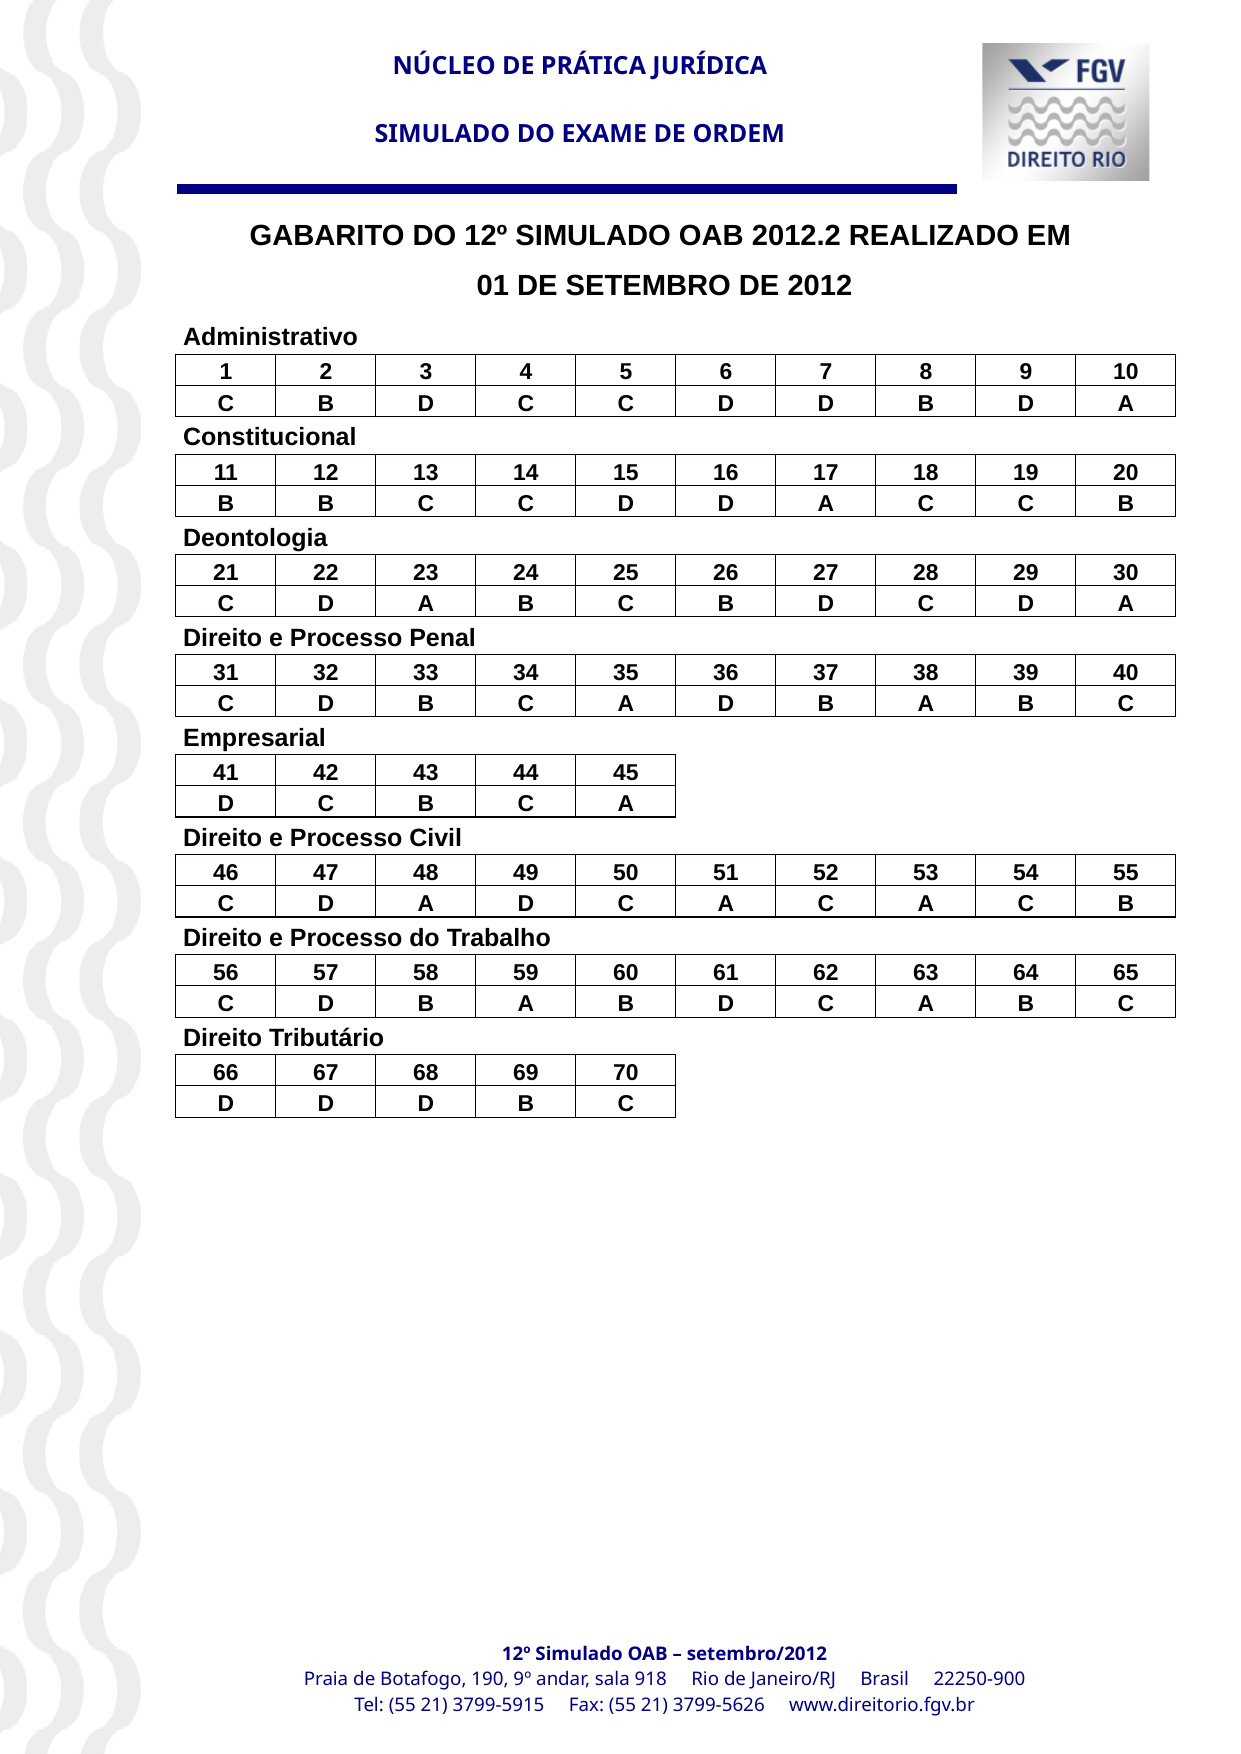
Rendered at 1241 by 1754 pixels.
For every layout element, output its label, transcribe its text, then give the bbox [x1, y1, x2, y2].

table_cell Direito e Processo do Trabalho [176, 919, 576, 952]
table_cell [776, 919, 876, 952]
table_header [1076, 318, 1176, 351]
table_cell [576, 1019, 676, 1052]
table_cell B [276, 386, 375, 416]
table_cell [976, 519, 1076, 551]
table_cell 66 [176, 1055, 275, 1085]
table_cell A [876, 686, 975, 716]
table_cell 43 [376, 755, 475, 785]
table_cell 39 [976, 655, 1075, 685]
table_cell D [776, 586, 875, 616]
table_cell C [776, 886, 875, 916]
table_cell [676, 1019, 776, 1052]
table_cell 2 [276, 355, 375, 385]
table_cell 67 [276, 1055, 375, 1085]
table_cell [776, 519, 876, 551]
table_cell 6 [676, 355, 775, 385]
table_cell D [276, 686, 375, 716]
table_cell [976, 619, 1076, 651]
picture [982, 43, 1150, 181]
table_cell 17 [776, 455, 875, 485]
table_cell [1076, 1054, 1176, 1085]
table_cell D [276, 886, 375, 916]
table_cell [876, 785, 976, 816]
table_cell B [376, 986, 475, 1017]
table_cell 8 [876, 355, 975, 385]
table_cell 57 [276, 955, 375, 985]
table_cell C [976, 886, 1075, 916]
table_cell 32 [276, 655, 375, 685]
table_cell [976, 1054, 1076, 1085]
table_cell D [776, 386, 875, 416]
table_cell 50 [576, 855, 675, 885]
table_cell [876, 619, 976, 651]
table_cell Deontologia [176, 519, 376, 551]
table_header [576, 318, 676, 351]
table_cell [976, 719, 1076, 751]
table_cell 26 [676, 555, 775, 585]
table_cell [876, 719, 976, 751]
table_cell Direito Tributário [176, 1019, 476, 1052]
table_cell [776, 754, 876, 785]
table_cell 55 [1076, 855, 1175, 885]
table_cell C [876, 586, 975, 616]
table_cell C [776, 986, 875, 1017]
table_cell [876, 919, 976, 952]
table_header Administrativo [176, 318, 376, 351]
table_cell 9 [976, 355, 1075, 385]
table_cell A [1076, 386, 1175, 416]
table_cell A [876, 986, 975, 1017]
table_cell [376, 418, 476, 451]
table_cell [576, 919, 676, 952]
table_cell A [676, 886, 775, 916]
table_cell [876, 754, 976, 785]
table_cell 27 [776, 555, 875, 585]
table_cell 58 [376, 955, 475, 985]
table_cell 51 [676, 855, 775, 885]
table_cell 63 [876, 955, 975, 985]
table_cell 64 [976, 955, 1075, 985]
table_cell B [476, 586, 575, 616]
table_cell [476, 418, 576, 451]
table_cell [676, 519, 776, 551]
table_cell [1076, 519, 1176, 551]
table_cell 7 [776, 355, 875, 385]
table_cell D [276, 986, 375, 1017]
table_cell D [276, 1086, 375, 1117]
table_cell B [376, 686, 475, 716]
table_cell Direito e Processo Civil [176, 819, 476, 852]
table_cell D [676, 486, 775, 516]
table_cell C [376, 486, 475, 516]
table_cell [976, 418, 1076, 451]
table_cell D [676, 686, 775, 716]
table_cell [776, 619, 876, 651]
table_cell [676, 418, 776, 451]
table_cell [776, 785, 876, 816]
table_cell A [876, 886, 975, 916]
table_cell B [1076, 486, 1175, 516]
table_cell [476, 519, 576, 551]
table_cell 61 [676, 955, 775, 985]
table_cell D [676, 986, 775, 1017]
table_cell [676, 785, 776, 816]
table_cell C [176, 986, 275, 1017]
table_cell [476, 719, 576, 751]
table_cell C [276, 786, 375, 816]
table_cell C [576, 886, 675, 916]
table_cell [1076, 619, 1176, 651]
table_cell 33 [376, 655, 475, 685]
table_cell [476, 819, 576, 852]
table_cell 60 [576, 955, 675, 985]
table_cell [576, 619, 676, 651]
table_cell B [976, 986, 1075, 1017]
table_cell Constitucional [176, 418, 376, 451]
table_cell 4 [476, 355, 575, 385]
table_cell 13 [376, 455, 475, 485]
table_cell 53 [876, 855, 975, 885]
table_cell 40 [1076, 655, 1175, 685]
table_cell 15 [576, 455, 675, 485]
table_header [976, 318, 1076, 351]
table_cell C [1076, 986, 1175, 1017]
table_cell C [576, 586, 675, 616]
table_cell 54 [976, 855, 1075, 885]
table_cell [776, 1085, 876, 1117]
table_cell B [176, 486, 275, 516]
table_cell [1076, 1085, 1176, 1117]
table_cell [1076, 819, 1176, 852]
table_cell [676, 919, 776, 952]
table_cell B [876, 386, 975, 416]
table_cell 68 [376, 1055, 475, 1085]
table_cell 48 [376, 855, 475, 885]
table_cell 1 [176, 355, 275, 385]
table_header [776, 318, 876, 351]
table_cell 21 [176, 555, 275, 585]
table_cell 11 [176, 455, 275, 485]
table_cell [776, 1019, 876, 1052]
table_cell C [176, 386, 275, 416]
table_cell 5 [576, 355, 675, 385]
text 01 DE SETEMBRO DE 2012 [177, 268, 1152, 301]
table_cell 18 [876, 455, 975, 485]
table_cell [676, 819, 776, 852]
table_cell 25 [576, 555, 675, 585]
table_cell [576, 819, 676, 852]
table_cell D [976, 386, 1075, 416]
table_cell [976, 1019, 1076, 1052]
table_cell C [476, 786, 575, 816]
table_cell 24 [476, 555, 575, 585]
table_cell 45 [576, 755, 675, 785]
table_cell 10 [1076, 355, 1175, 385]
table_cell 31 [176, 655, 275, 685]
table_cell 52 [776, 855, 875, 885]
table_cell 65 [1076, 955, 1175, 985]
table_cell B [776, 686, 875, 716]
table_cell [976, 1085, 1076, 1117]
table_cell D [976, 586, 1075, 616]
table_cell C [476, 486, 575, 516]
table_cell 22 [276, 555, 375, 585]
table_cell [576, 719, 676, 751]
table_cell [976, 919, 1076, 952]
table_cell [676, 719, 776, 751]
table_cell [576, 519, 676, 551]
table_cell [1076, 919, 1176, 952]
table_cell A [376, 586, 475, 616]
table_cell 28 [876, 555, 975, 585]
table_cell 59 [476, 955, 575, 985]
table_cell Empresarial [176, 719, 376, 751]
table_cell [876, 1019, 976, 1052]
table_cell 30 [1076, 555, 1175, 585]
picture [0, 0, 159, 1754]
table_cell [1076, 418, 1176, 451]
table_cell A [576, 786, 675, 816]
table_cell C [176, 886, 275, 916]
table_cell C [176, 586, 275, 616]
table_cell [676, 1085, 776, 1117]
table_cell [676, 619, 776, 651]
table_cell [1076, 1019, 1176, 1052]
table_cell [376, 519, 476, 551]
table_cell B [376, 786, 475, 816]
table_cell 12 [276, 455, 375, 485]
table_cell D [176, 786, 275, 816]
table_cell C [876, 486, 975, 516]
table_cell A [576, 686, 675, 716]
table_cell 36 [676, 655, 775, 685]
table_cell A [776, 486, 875, 516]
table_cell [376, 719, 476, 751]
table_cell C [1076, 686, 1175, 716]
table_cell 19 [976, 455, 1075, 485]
table_cell D [376, 386, 475, 416]
table_cell [476, 1019, 576, 1052]
table_cell 38 [876, 655, 975, 685]
table_cell A [376, 886, 475, 916]
table_cell 23 [376, 555, 475, 585]
table_cell C [976, 486, 1075, 516]
table_header [676, 318, 776, 351]
table_cell 29 [976, 555, 1075, 585]
table_cell [876, 819, 976, 852]
table_cell [876, 519, 976, 551]
table_cell D [376, 1086, 475, 1117]
table_cell C [476, 686, 575, 716]
table_cell D [476, 886, 575, 916]
table_cell [776, 418, 876, 451]
table_cell [676, 1054, 776, 1085]
table_cell B [676, 586, 775, 616]
table_cell C [476, 386, 575, 416]
table_cell [1076, 785, 1176, 816]
table_header [876, 318, 976, 351]
table_cell B [976, 686, 1075, 716]
table_cell [1076, 754, 1176, 785]
table_cell [776, 719, 876, 751]
text GABARITO DO 12º SIMULADO OAB 2012.2 REALIZADO EM [177, 218, 1152, 251]
table_cell 42 [276, 755, 375, 785]
table_cell [576, 418, 676, 451]
table_cell A [476, 986, 575, 1017]
table_cell C [576, 386, 675, 416]
table_cell [976, 754, 1076, 785]
table_cell Direito e Processo Penal [176, 619, 576, 651]
table_cell 37 [776, 655, 875, 685]
table_cell B [476, 1086, 575, 1117]
table_header [476, 318, 576, 351]
table_cell 20 [1076, 455, 1175, 485]
table_cell 56 [176, 955, 275, 985]
table_cell [1076, 719, 1176, 751]
table_cell [876, 1054, 976, 1085]
table_cell 69 [476, 1055, 575, 1085]
table_cell D [576, 486, 675, 516]
table_cell D [276, 586, 375, 616]
table_cell 62 [776, 955, 875, 985]
table_cell 46 [176, 855, 275, 885]
table_cell 70 [576, 1055, 675, 1085]
table_cell A [1076, 586, 1175, 616]
table_cell 34 [476, 655, 575, 685]
table_cell B [276, 486, 375, 516]
table_cell 41 [176, 755, 275, 785]
table_header [376, 318, 476, 351]
table_cell [876, 418, 976, 451]
table_cell D [176, 1086, 275, 1117]
table_cell [776, 819, 876, 852]
table_cell 49 [476, 855, 575, 885]
table_cell C [176, 686, 275, 716]
table_cell B [1076, 886, 1175, 916]
table_cell B [576, 986, 675, 1017]
table_cell 14 [476, 455, 575, 485]
table_cell 47 [276, 855, 375, 885]
table_cell C [576, 1086, 675, 1117]
table_cell 35 [576, 655, 675, 685]
table_cell [876, 1085, 976, 1117]
table_cell [976, 819, 1076, 852]
table_cell [976, 785, 1076, 816]
table_cell [776, 1054, 876, 1085]
table_cell 44 [476, 755, 575, 785]
table_cell 3 [376, 355, 475, 385]
table_cell D [676, 386, 775, 416]
table_cell 16 [676, 455, 775, 485]
table_cell [676, 754, 776, 785]
